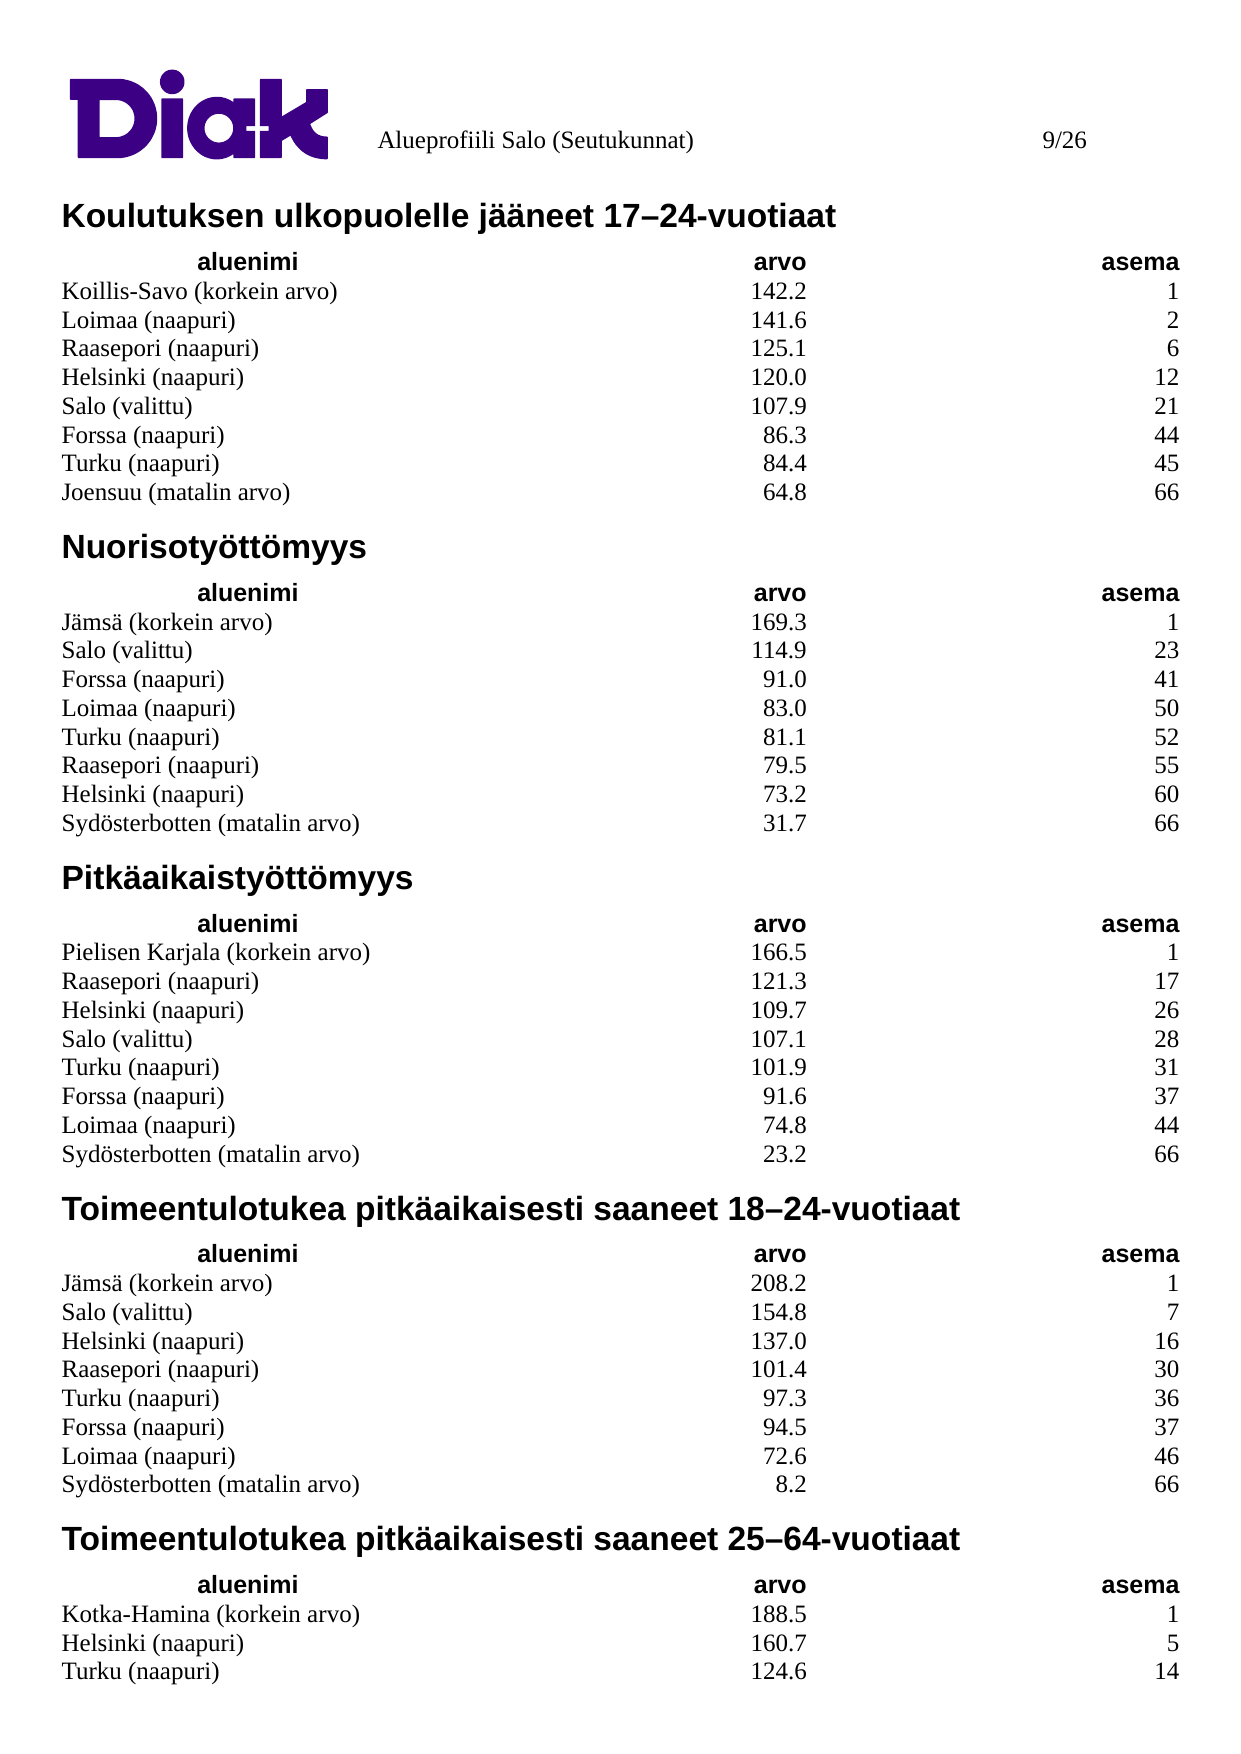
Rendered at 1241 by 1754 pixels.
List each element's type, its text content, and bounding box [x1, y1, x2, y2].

table_header aluenimi [61, 1240, 434, 1268]
table_header arvo [434, 247, 806, 276]
table_cell 1 [806, 276, 1179, 305]
table_cell Forssa (naapuri) [61, 664, 434, 693]
table_cell 84.4 [434, 449, 806, 477]
table_cell 37 [806, 1412, 1179, 1441]
table_cell 74.8 [434, 1110, 806, 1139]
table_cell 86.3 [434, 420, 806, 448]
table_cell 45 [806, 449, 1179, 477]
table_cell Raasepori (naapuri) [61, 334, 434, 362]
subtitle Pitkäaikaistyöttömyys [61, 858, 1179, 896]
table_cell 97.3 [434, 1383, 806, 1412]
table_cell Koillis-Savo (korkein arvo) [61, 276, 434, 305]
table_cell Turku (naapuri) [61, 1053, 434, 1081]
table_cell 154.8 [434, 1297, 806, 1326]
table_header asema [806, 909, 1179, 937]
table_cell 66 [806, 1139, 1179, 1167]
table_cell 2 [806, 305, 1179, 333]
table_cell Raasepori (naapuri) [61, 966, 434, 995]
table_cell Sydösterbotten (matalin arvo) [61, 1139, 434, 1167]
table_cell Turku (naapuri) [61, 1656, 434, 1685]
table_cell 1 [806, 938, 1179, 966]
table_cell 137.0 [434, 1326, 806, 1354]
table_cell Forssa (naapuri) [61, 1081, 434, 1110]
table_cell 208.2 [434, 1268, 806, 1297]
table_header aluenimi [61, 1570, 434, 1599]
table_cell 141.6 [434, 305, 806, 333]
table_cell 79.5 [434, 751, 806, 779]
table_cell Helsinki (naapuri) [61, 1628, 434, 1656]
table_cell Forssa (naapuri) [61, 420, 434, 448]
table_cell 30 [806, 1355, 1179, 1383]
table_cell Salo (valittu) [61, 1024, 434, 1052]
table_cell 120.0 [434, 362, 806, 391]
subtitle Nuorisotyöttömyys [61, 527, 1179, 566]
table_cell Salo (valittu) [61, 1297, 434, 1326]
table_cell 94.5 [434, 1412, 806, 1441]
table_header aluenimi [61, 909, 434, 937]
table_cell 142.2 [434, 276, 806, 305]
table_cell Sydösterbotten (matalin arvo) [61, 808, 434, 837]
table_cell Raasepori (naapuri) [61, 1355, 434, 1383]
table_cell 55 [806, 751, 1179, 779]
table_header asema [806, 578, 1179, 607]
table_cell 23 [806, 636, 1179, 664]
table_cell Sydösterbotten (matalin arvo) [61, 1470, 434, 1498]
table_cell Salo (valittu) [61, 636, 434, 664]
table_cell 31.7 [434, 808, 806, 837]
table_cell Loimaa (naapuri) [61, 1110, 434, 1139]
table_header asema [806, 1240, 1179, 1268]
table_cell 6 [806, 334, 1179, 362]
table_cell 28 [806, 1024, 1179, 1052]
table_cell 26 [806, 995, 1179, 1024]
table_cell 101.9 [434, 1053, 806, 1081]
table_cell Helsinki (naapuri) [61, 1326, 434, 1354]
table_cell Joensuu (matalin arvo) [61, 477, 434, 506]
table_cell Turku (naapuri) [61, 449, 434, 477]
table_cell 160.7 [434, 1628, 806, 1656]
table_cell Helsinki (naapuri) [61, 779, 434, 808]
table_cell 12 [806, 362, 1179, 391]
table_cell 1 [806, 1268, 1179, 1297]
table_cell Jämsä (korkein arvo) [61, 607, 434, 636]
table_cell 114.9 [434, 636, 806, 664]
table_cell 109.7 [434, 995, 806, 1024]
table_cell Helsinki (naapuri) [61, 995, 434, 1024]
subtitle Toimeentulotukea pitkäaikaisesti saaneet 25–64-vuotiaat [61, 1519, 1179, 1558]
table_cell 169.3 [434, 607, 806, 636]
table_cell 1 [806, 607, 1179, 636]
table_cell 66 [806, 808, 1179, 837]
table_cell 44 [806, 420, 1179, 448]
table_cell 107.1 [434, 1024, 806, 1052]
table_cell 17 [806, 966, 1179, 995]
table_cell Loimaa (naapuri) [61, 305, 434, 333]
table_cell 121.3 [434, 966, 806, 995]
table_cell 72.6 [434, 1441, 806, 1469]
table_cell 14 [806, 1656, 1179, 1685]
table_cell 8.2 [434, 1470, 806, 1498]
table_cell Raasepori (naapuri) [61, 751, 434, 779]
table_cell 52 [806, 722, 1179, 751]
table_cell Loimaa (naapuri) [61, 693, 434, 722]
table_cell 101.4 [434, 1355, 806, 1383]
table_header arvo [434, 1240, 806, 1268]
table_cell 60 [806, 779, 1179, 808]
table_cell 188.5 [434, 1599, 806, 1628]
table_cell 46 [806, 1441, 1179, 1469]
table_cell 66 [806, 477, 1179, 506]
table_cell Forssa (naapuri) [61, 1412, 434, 1441]
table_header aluenimi [61, 578, 434, 607]
table_cell Loimaa (naapuri) [61, 1441, 434, 1469]
table_cell Turku (naapuri) [61, 1383, 434, 1412]
table_cell Helsinki (naapuri) [61, 362, 434, 391]
table_cell 36 [806, 1383, 1179, 1412]
table_cell Jämsä (korkein arvo) [61, 1268, 434, 1297]
table_cell Turku (naapuri) [61, 722, 434, 751]
table_header arvo [434, 909, 806, 937]
subtitle Koulutuksen ulkopuolelle jääneet 17–24-vuotiaat [61, 196, 1179, 235]
table_header asema [806, 247, 1179, 276]
table_cell 50 [806, 693, 1179, 722]
table_header asema [806, 1570, 1179, 1599]
table_cell 1 [806, 1599, 1179, 1628]
table_cell 83.0 [434, 693, 806, 722]
table_cell 125.1 [434, 334, 806, 362]
table_cell 21 [806, 391, 1179, 420]
subtitle Toimeentulotukea pitkäaikaisesti saaneet 18–24-vuotiaat [61, 1188, 1179, 1227]
table_cell 44 [806, 1110, 1179, 1139]
table_cell 16 [806, 1326, 1179, 1354]
table_cell 5 [806, 1628, 1179, 1656]
table_cell 31 [806, 1053, 1179, 1081]
table_header arvo [434, 1570, 806, 1599]
table_cell 107.9 [434, 391, 806, 420]
table_cell 73.2 [434, 779, 806, 808]
table_cell 166.5 [434, 938, 806, 966]
table_cell Pielisen Karjala (korkein arvo) [61, 938, 434, 966]
table_header aluenimi [61, 247, 434, 276]
table_cell 64.8 [434, 477, 806, 506]
table_cell 66 [806, 1470, 1179, 1498]
table_header arvo [434, 578, 806, 607]
table_cell 23.2 [434, 1139, 806, 1167]
table_cell 91.6 [434, 1081, 806, 1110]
table_cell 41 [806, 664, 1179, 693]
table_cell 7 [806, 1297, 1179, 1326]
table_cell 91.0 [434, 664, 806, 693]
table_cell 37 [806, 1081, 1179, 1110]
table_cell 124.6 [434, 1656, 806, 1685]
table_cell Salo (valittu) [61, 391, 434, 420]
table_cell Kotka-Hamina (korkein arvo) [61, 1599, 434, 1628]
table_cell 81.1 [434, 722, 806, 751]
